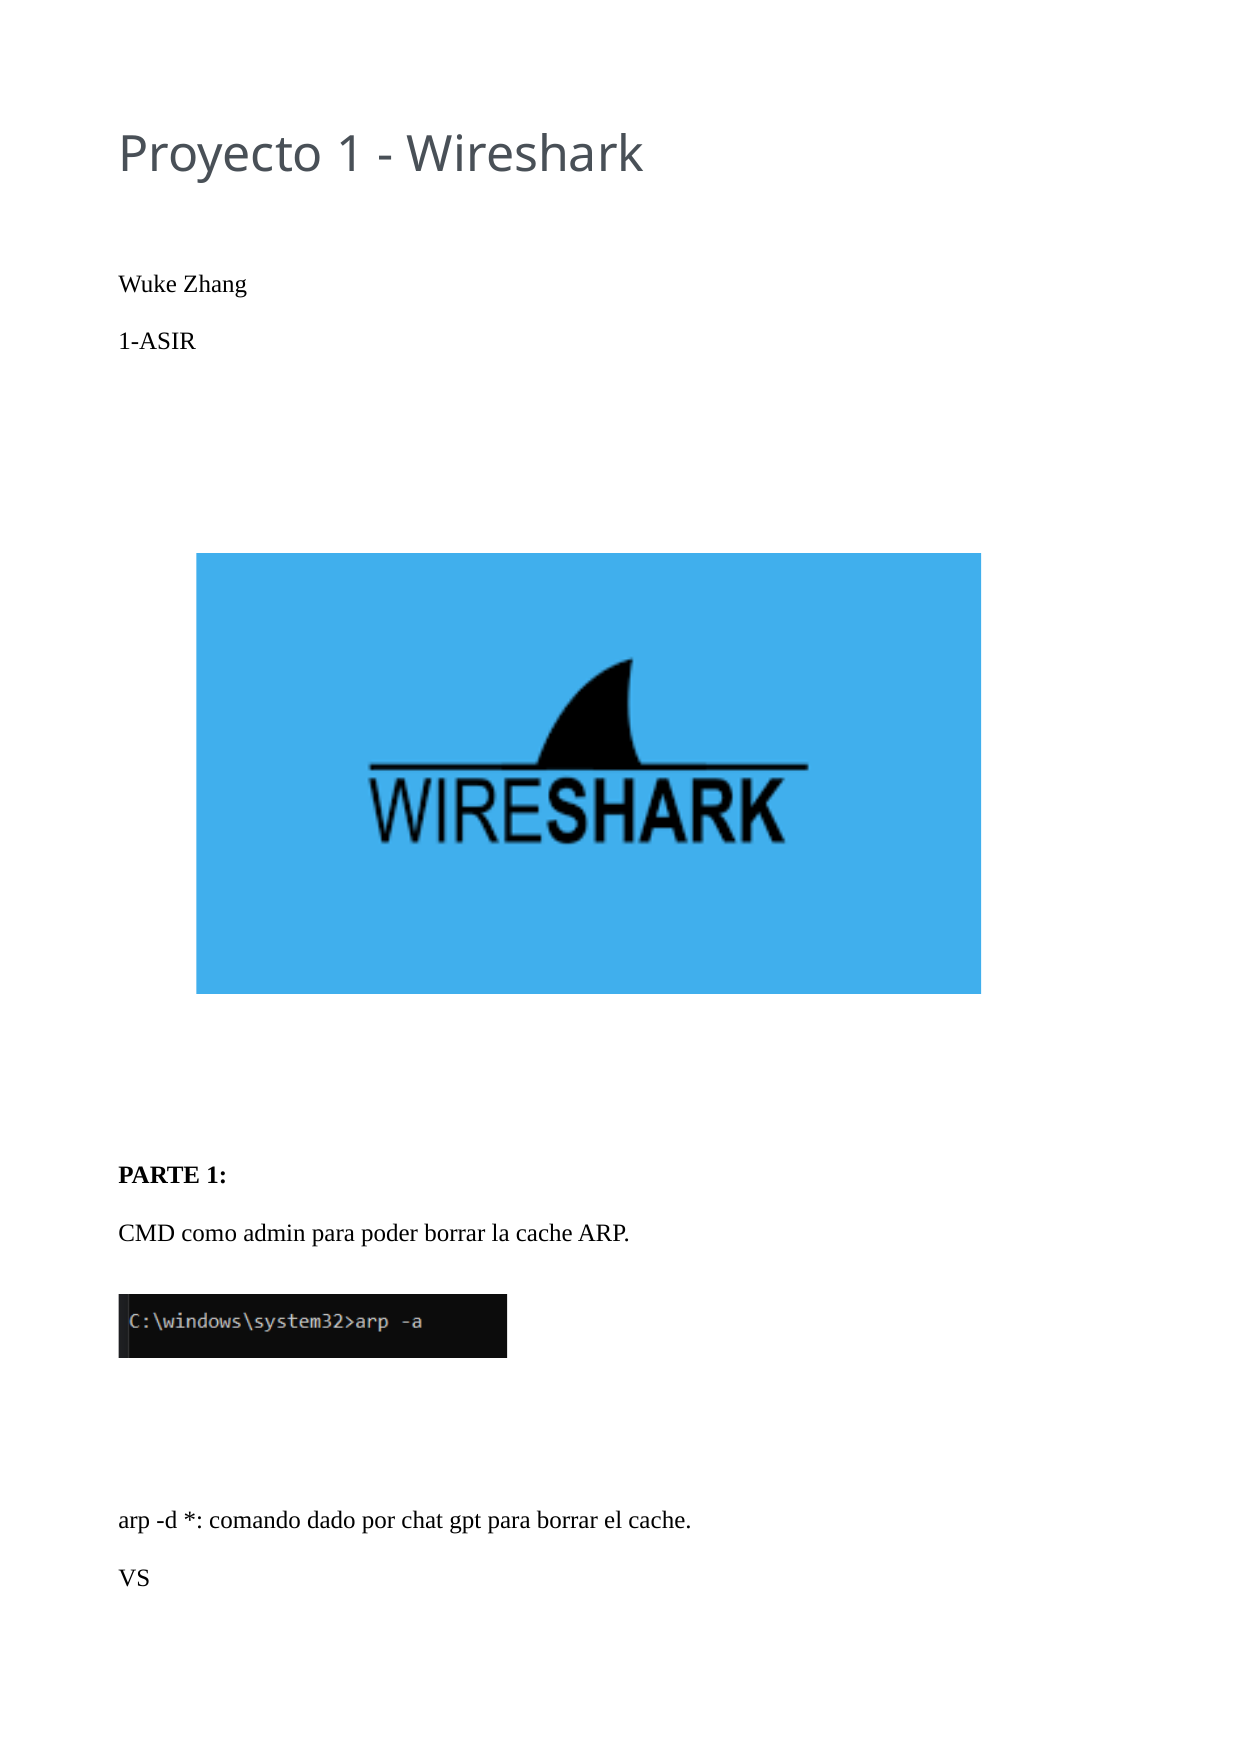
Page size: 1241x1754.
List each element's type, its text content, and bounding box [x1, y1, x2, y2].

text VS [118, 1563, 1122, 1591]
text PARTE 1: [118, 1160, 1122, 1189]
text 1-ASIR [118, 326, 1122, 355]
subtitle Proyecto 1 - Wireshark [118, 118, 1122, 186]
text Wuke Zhang [118, 269, 1122, 298]
picture [196, 553, 982, 994]
picture [118, 1294, 508, 1358]
text CMD como admin para poder borrar la cache ARP. [118, 1218, 1122, 1246]
text arp -d *: comando dado por chat gpt para borrar el cache. [118, 1505, 1122, 1534]
